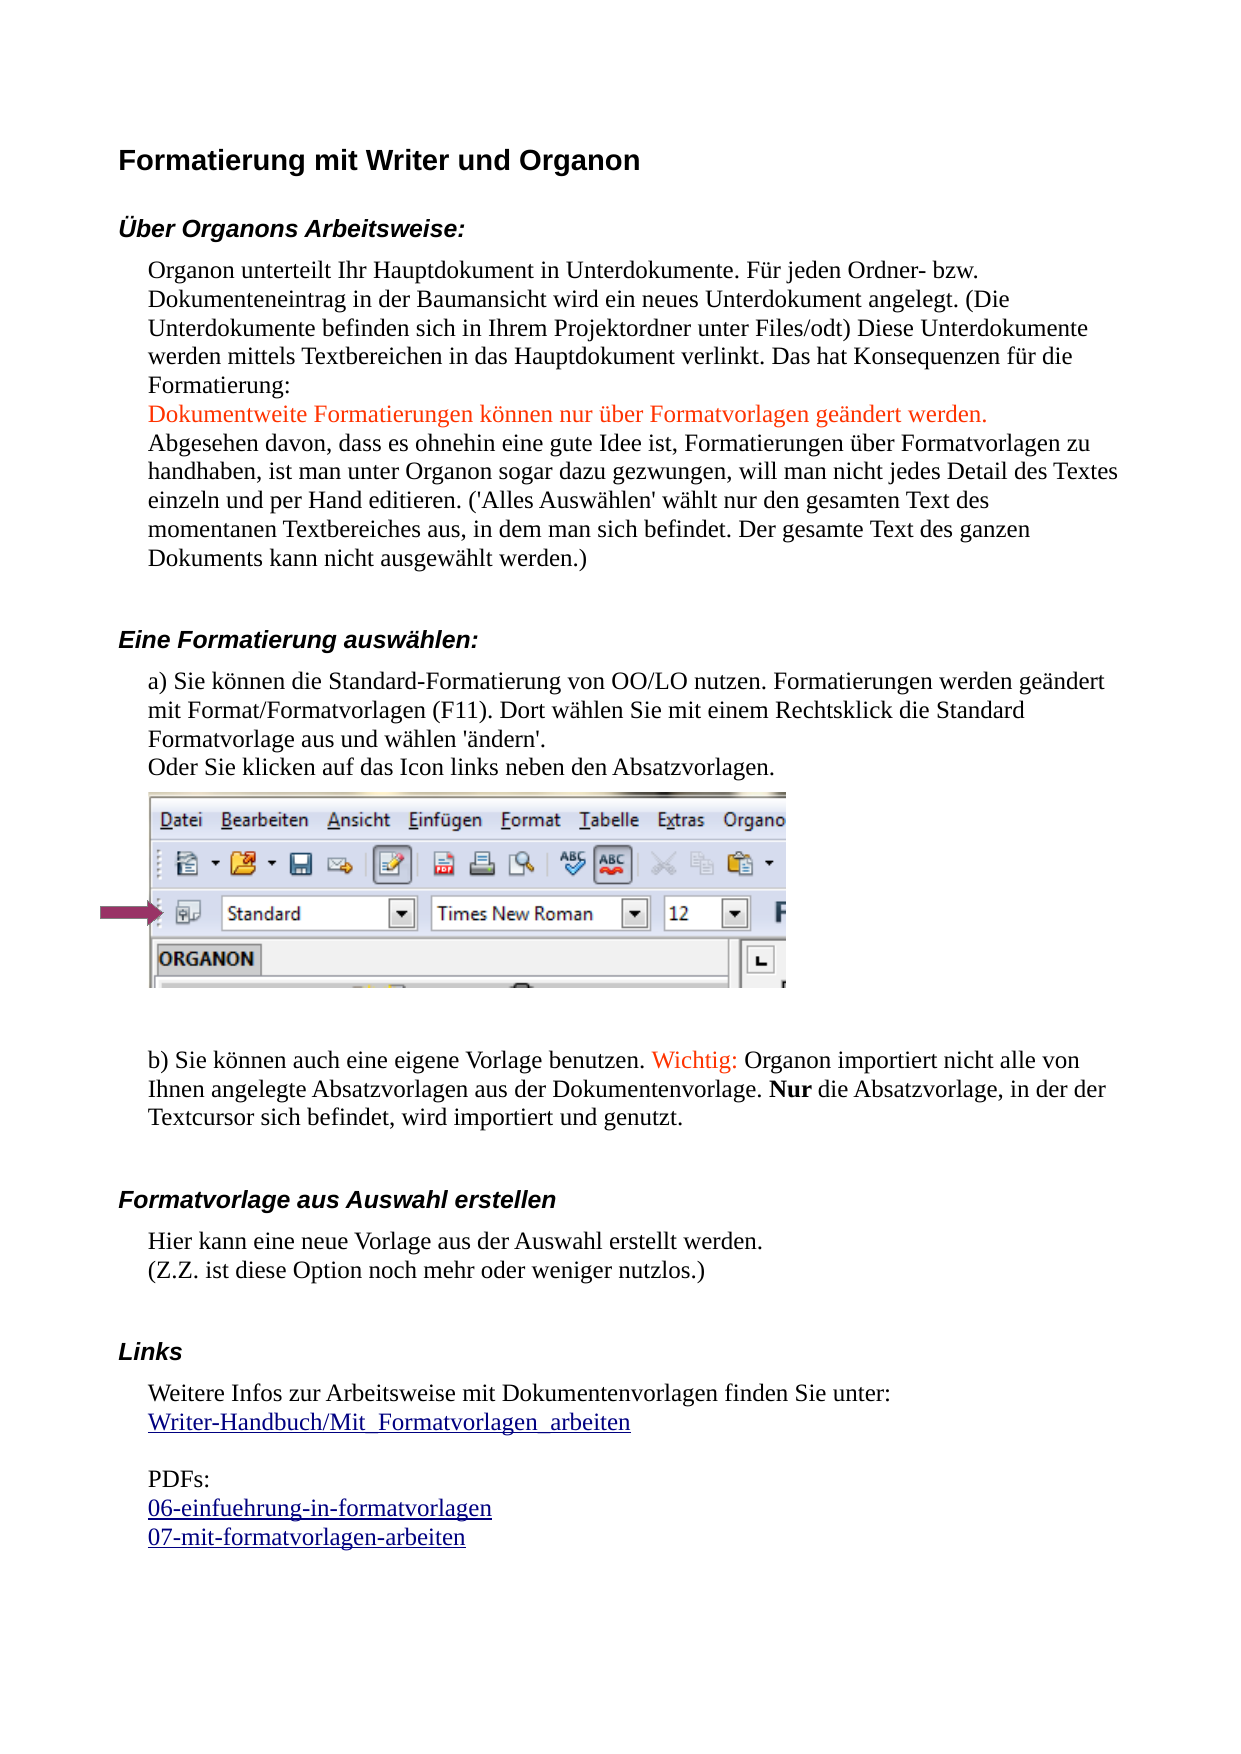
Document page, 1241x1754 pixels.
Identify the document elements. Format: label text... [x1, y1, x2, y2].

subtitle Über Organons Arbeitsweise: [118, 214, 1122, 243]
text Dokumentweite Formatierungen können nur über Formatvorlagen geändert werden. [148, 399, 1122, 428]
text Organon unterteilt Ihr Hauptdokument in Unterdokumente. Für jeden Ordner- bzw. Dokumenteneintrag in der Baumansicht wird ein neues Unterdokument angelegt. (Die Unterdokumente befinden sich in Ihrem Projektordner unter Files/odt) Diese Unterdokumente werden mittels Textbereichen in das Hauptdokument verlinkt. Das hat Konsequenzen für die Formatierung: [148, 255, 1122, 399]
subtitle Formatvorlage aus Auswahl erstellen [118, 1185, 1122, 1213]
text 07-mit-formatvorlagen-arbeiten [148, 1522, 1122, 1551]
text Abgesehen davon, dass es ohnehin eine gute Idee ist, Formatierungen über Formatvorlagen zu handhaben, ist man unter Organon sogar dazu gezwungen, will man nicht jedes Detail des Textes einzeln und per Hand editieren. ('Alles Auswählen' wählt nur den gesamten Text des momentanen Textbereiches aus, in dem man sich befindet. Der gesamte Text des ganzen Dokuments kann nicht ausgewählt werden.) [148, 428, 1122, 571]
subtitle Links [118, 1337, 1122, 1366]
text Oder Sie klicken auf das Icon links neben den Absatzvorlagen. [148, 752, 1122, 781]
text (Z.Z. ist diese Option noch mehr oder weniger nutzlos.) [148, 1255, 1122, 1283]
picture [148, 792, 786, 988]
text Writer-Handbuch/Mit_Formatvorlagen_arbeiten [148, 1407, 1122, 1436]
subtitle Eine Formatierung auswählen: [118, 625, 1122, 654]
text b) Sie können auch eine eigene Vorlage benutzen. Wichtig: Organon importiert nicht alle von Ihnen angelegte Absatzvorlagen aus der Dokumentenvorlage. Nur die Absatzvorlage, in der der Textcursor sich befindet, wird importiert und genutzt. [148, 1045, 1122, 1131]
text Hier kann eine neue Vorlage aus der Auswahl erstellt werden. [148, 1226, 1122, 1255]
text a) Sie können die Standard-Formatierung von OO/LO nutzen. Formatierungen werden geändert mit Format/Formatvorlagen (F11). Dort wählen Sie mit einem Rechtsklick die Standard Formatvorlage aus und wählen 'ändern'. [148, 666, 1122, 752]
text 06-einfuehrung-in-formatvorlagen [148, 1493, 1122, 1522]
subtitle Formatierung mit Writer und Organon [118, 143, 1122, 177]
text Weitere Infos zur Arbeitsweise mit Dokumentenvorlagen finden Sie unter: [148, 1378, 1122, 1407]
text PDFs: [148, 1464, 1122, 1493]
